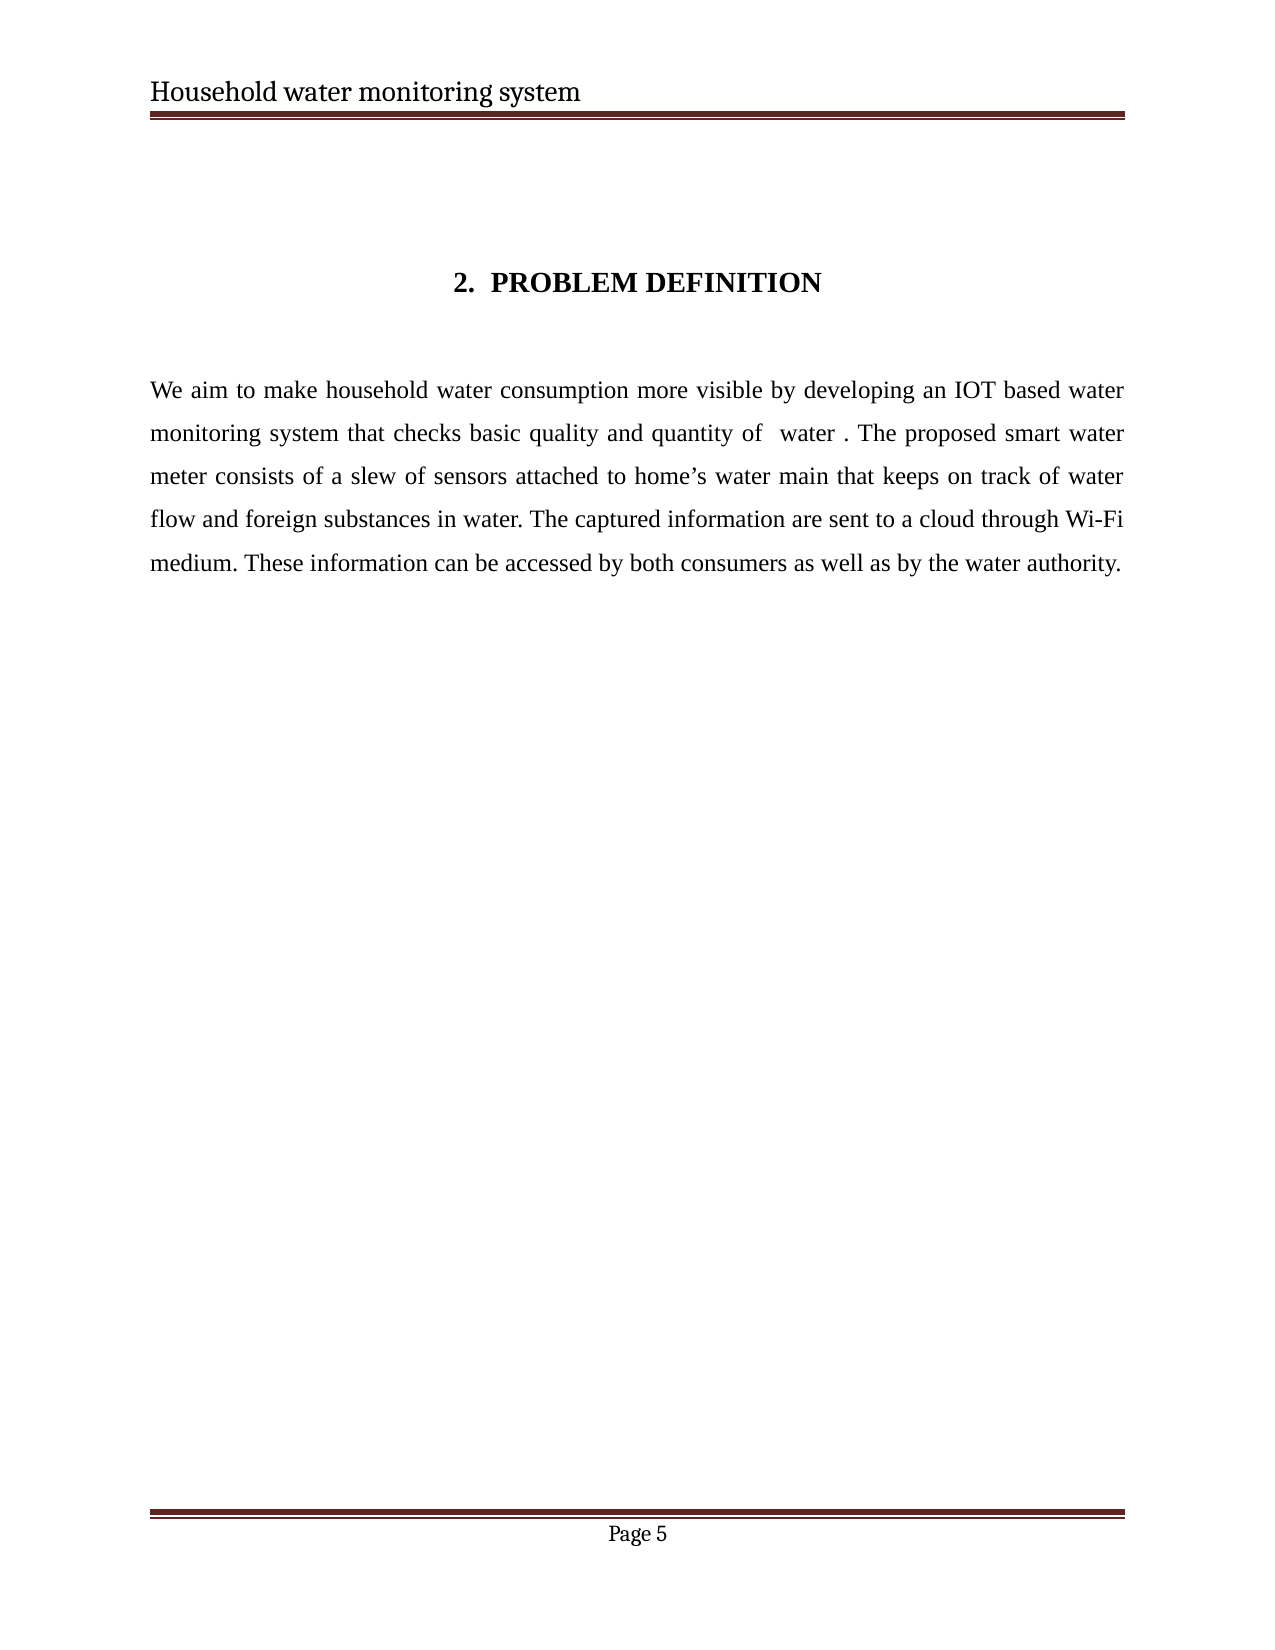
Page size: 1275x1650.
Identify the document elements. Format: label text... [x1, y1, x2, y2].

text We aim to make household water consumption more visible by developing an IOT based water monitoring system that checks basic quality and quantity of water . The proposed smart water meter consists of a slew of sensors attached to home’s water main that keeps on track of water flow and foreign substances in water. The captured information are sent to a cloud through Wi-Fi medium. These information can be accessed by both consumers as well as by the water authority. [150, 375, 1125, 576]
list PROBLEM DEFINITION [150, 265, 1125, 298]
